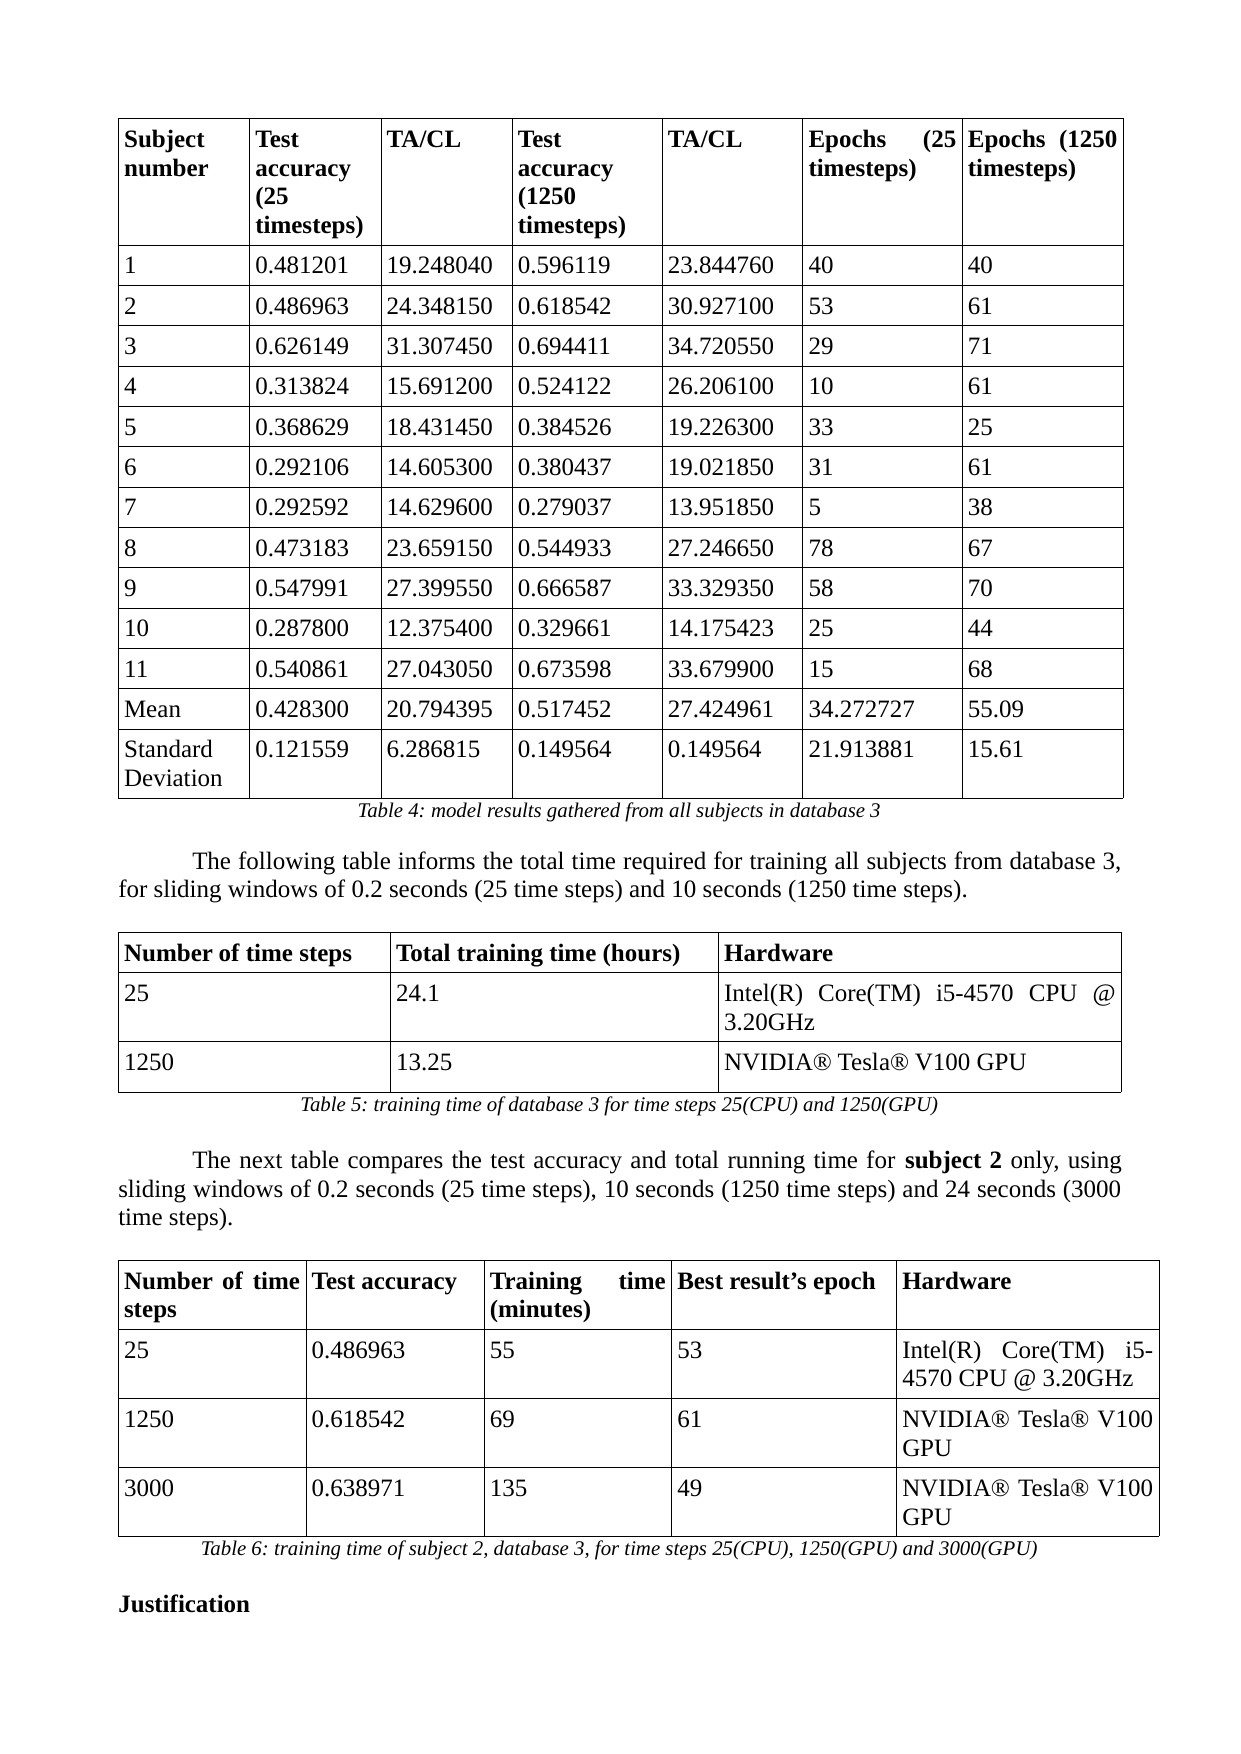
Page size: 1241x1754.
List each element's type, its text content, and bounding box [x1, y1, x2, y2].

table_cell 0.329661 [513, 609, 662, 648]
text The following table informs the total time required for training all subjects from database 3, for sliding windows of 0.2 seconds (25 time steps) and 10 seconds (1250 time steps). [118, 846, 1122, 903]
table_cell Intel(R) Core(TM) i5-4570 CPU @ 3.20GHz [719, 973, 1121, 1041]
table_cell 5 [803, 488, 962, 527]
table_cell 23.659150 [382, 528, 512, 567]
table_cell NVIDIA® Tesla® V100 GPU [897, 1399, 1159, 1467]
table_cell 0.279037 [513, 488, 662, 527]
table_cell 24.348150 [382, 286, 512, 325]
table_cell 0.149564 [663, 730, 802, 797]
table_cell 34.272727 [803, 689, 962, 728]
table_cell 25 [963, 407, 1123, 446]
table_cell 0.292106 [250, 447, 381, 487]
table_cell 55.09 [963, 689, 1123, 728]
table_cell 53 [672, 1330, 896, 1398]
table_header Number of time steps [119, 1261, 306, 1329]
table_cell 78 [803, 528, 962, 567]
table_cell 0.540861 [250, 649, 381, 688]
table_cell 0.428300 [250, 689, 381, 728]
table_cell 0.292592 [250, 488, 381, 527]
table_cell NVIDIA® Tesla® V100 GPU [897, 1468, 1159, 1536]
table_header Total training time (hours) [391, 933, 718, 972]
text Table 4: model results gathered from all subjects in database 3 [118, 799, 1122, 822]
table_cell 0.673598 [513, 649, 662, 688]
table_cell 13.951850 [663, 488, 802, 527]
table_cell 6.286815 [382, 730, 512, 797]
table_cell 44 [963, 609, 1123, 648]
table_cell 3000 [119, 1468, 306, 1536]
table_cell 7 [119, 488, 249, 527]
table_cell 0.517452 [513, 689, 662, 728]
table_cell 14.629600 [382, 488, 512, 527]
table_cell 15.691200 [382, 367, 512, 406]
table_cell 0.486963 [307, 1330, 484, 1398]
table_cell 30.927100 [663, 286, 802, 325]
table_cell 40 [963, 246, 1123, 285]
table_cell 4 [119, 367, 249, 406]
table_header Training time (minutes) [485, 1261, 671, 1329]
table_header TA/CL [382, 119, 512, 245]
table_cell 0.473183 [250, 528, 381, 567]
table_cell 3 [119, 326, 249, 366]
table_cell 38 [963, 488, 1123, 527]
table_cell 0.481201 [250, 246, 381, 285]
table_header TA/CL [663, 119, 802, 245]
table_cell 70 [963, 568, 1123, 607]
table_cell 27.424961 [663, 689, 802, 728]
table_cell 0.524122 [513, 367, 662, 406]
table_cell 29 [803, 326, 962, 366]
table_cell 6 [119, 447, 249, 487]
table_cell 10 [803, 367, 962, 406]
table_cell 33.679900 [663, 649, 802, 688]
table_cell 0.694411 [513, 326, 662, 366]
table_cell 31.307450 [382, 326, 512, 366]
table_cell 135 [485, 1468, 671, 1536]
table_cell 25 [119, 1330, 306, 1398]
text Justification [118, 1589, 1122, 1618]
table_cell 0.121559 [250, 730, 381, 797]
table_cell 13.25 [391, 1042, 718, 1092]
table_cell 8 [119, 528, 249, 567]
table_header Epochs (1250 timesteps) [963, 119, 1123, 245]
text The next table compares the test accuracy and total running time for subject 2 only, using sliding windows of 0.2 seconds (25 time steps), 10 seconds (1250 time steps) and 24 seconds (3000 time steps). [118, 1145, 1122, 1231]
table_cell 1 [119, 246, 249, 285]
table_cell 9 [119, 568, 249, 607]
table_cell 0.486963 [250, 286, 381, 325]
table_header Epochs (25 timesteps) [803, 119, 962, 245]
table_header Hardware [719, 933, 1121, 972]
table_cell 19.226300 [663, 407, 802, 446]
table_cell 53 [803, 286, 962, 325]
table_cell 15.61 [963, 730, 1123, 797]
table_cell 0.618542 [307, 1399, 484, 1467]
table_cell 61 [963, 367, 1123, 406]
table_cell 40 [803, 246, 962, 285]
table_cell 31 [803, 447, 962, 487]
text Table 5: training time of database 3 for time steps 25(CPU) and 1250(GPU) [118, 1092, 1122, 1116]
table_cell 71 [963, 326, 1123, 366]
table_cell 14.605300 [382, 447, 512, 487]
table_cell 61 [963, 447, 1123, 487]
table_cell 18.431450 [382, 407, 512, 446]
table_cell 55 [485, 1330, 671, 1398]
table_cell 0.638971 [307, 1468, 484, 1536]
table_cell 10 [119, 609, 249, 648]
table_cell 34.720550 [663, 326, 802, 366]
table_header Test accuracy (25 timesteps) [250, 119, 381, 245]
table_cell 0.666587 [513, 568, 662, 607]
table_cell 19.021850 [663, 447, 802, 487]
table_cell 5 [119, 407, 249, 446]
table_cell 23.844760 [663, 246, 802, 285]
table_cell Standard Deviation [119, 730, 249, 797]
table_header Test accuracy (1250 timesteps) [513, 119, 662, 245]
table_cell 0.368629 [250, 407, 381, 446]
table_cell 0.313824 [250, 367, 381, 406]
table_header Best result’s epoch [672, 1261, 896, 1329]
table_cell 0.547991 [250, 568, 381, 607]
table_header Number of time steps [119, 933, 390, 972]
table_cell 25 [803, 609, 962, 648]
table_cell 61 [963, 286, 1123, 325]
table_cell 2 [119, 286, 249, 325]
table_cell 67 [963, 528, 1123, 567]
table_cell 24.1 [391, 973, 718, 1041]
table_cell 33 [803, 407, 962, 446]
table_cell 21.913881 [803, 730, 962, 797]
table_cell 33.329350 [663, 568, 802, 607]
table_cell 1250 [119, 1042, 390, 1092]
table_cell 26.206100 [663, 367, 802, 406]
table_cell 0.618542 [513, 286, 662, 325]
table_cell Intel(R) Core(TM) i5-4570 CPU @ 3.20GHz [897, 1330, 1159, 1398]
table_cell 68 [963, 649, 1123, 688]
table_cell 69 [485, 1399, 671, 1467]
table_cell 0.287800 [250, 609, 381, 648]
table_cell 1250 [119, 1399, 306, 1467]
table_cell 0.149564 [513, 730, 662, 797]
table_cell 27.399550 [382, 568, 512, 607]
table_cell 25 [119, 973, 390, 1041]
table_cell 27.043050 [382, 649, 512, 688]
table_cell NVIDIA® Tesla® V100 GPU [719, 1042, 1121, 1092]
table_cell 58 [803, 568, 962, 607]
table_cell 0.596119 [513, 246, 662, 285]
table_header Subject number [119, 119, 249, 245]
table_cell 15 [803, 649, 962, 688]
table_cell 0.544933 [513, 528, 662, 567]
table_cell 0.384526 [513, 407, 662, 446]
table_cell 20.794395 [382, 689, 512, 728]
table_cell 12.375400 [382, 609, 512, 648]
table_header Test accuracy [307, 1261, 484, 1329]
table_cell 0.380437 [513, 447, 662, 487]
table_cell 14.175423 [663, 609, 802, 648]
table_cell Mean [119, 689, 249, 728]
table_cell 19.248040 [382, 246, 512, 285]
table_cell 11 [119, 649, 249, 688]
table_cell 0.626149 [250, 326, 381, 366]
table_header Hardware [897, 1261, 1159, 1329]
table_cell 27.246650 [663, 528, 802, 567]
table_cell 61 [672, 1399, 896, 1467]
table_cell 49 [672, 1468, 896, 1536]
text Table 6: training time of subject 2, database 3, for time steps 25(CPU), 1250(GPU) and 3000(GPU) [118, 1537, 1122, 1560]
